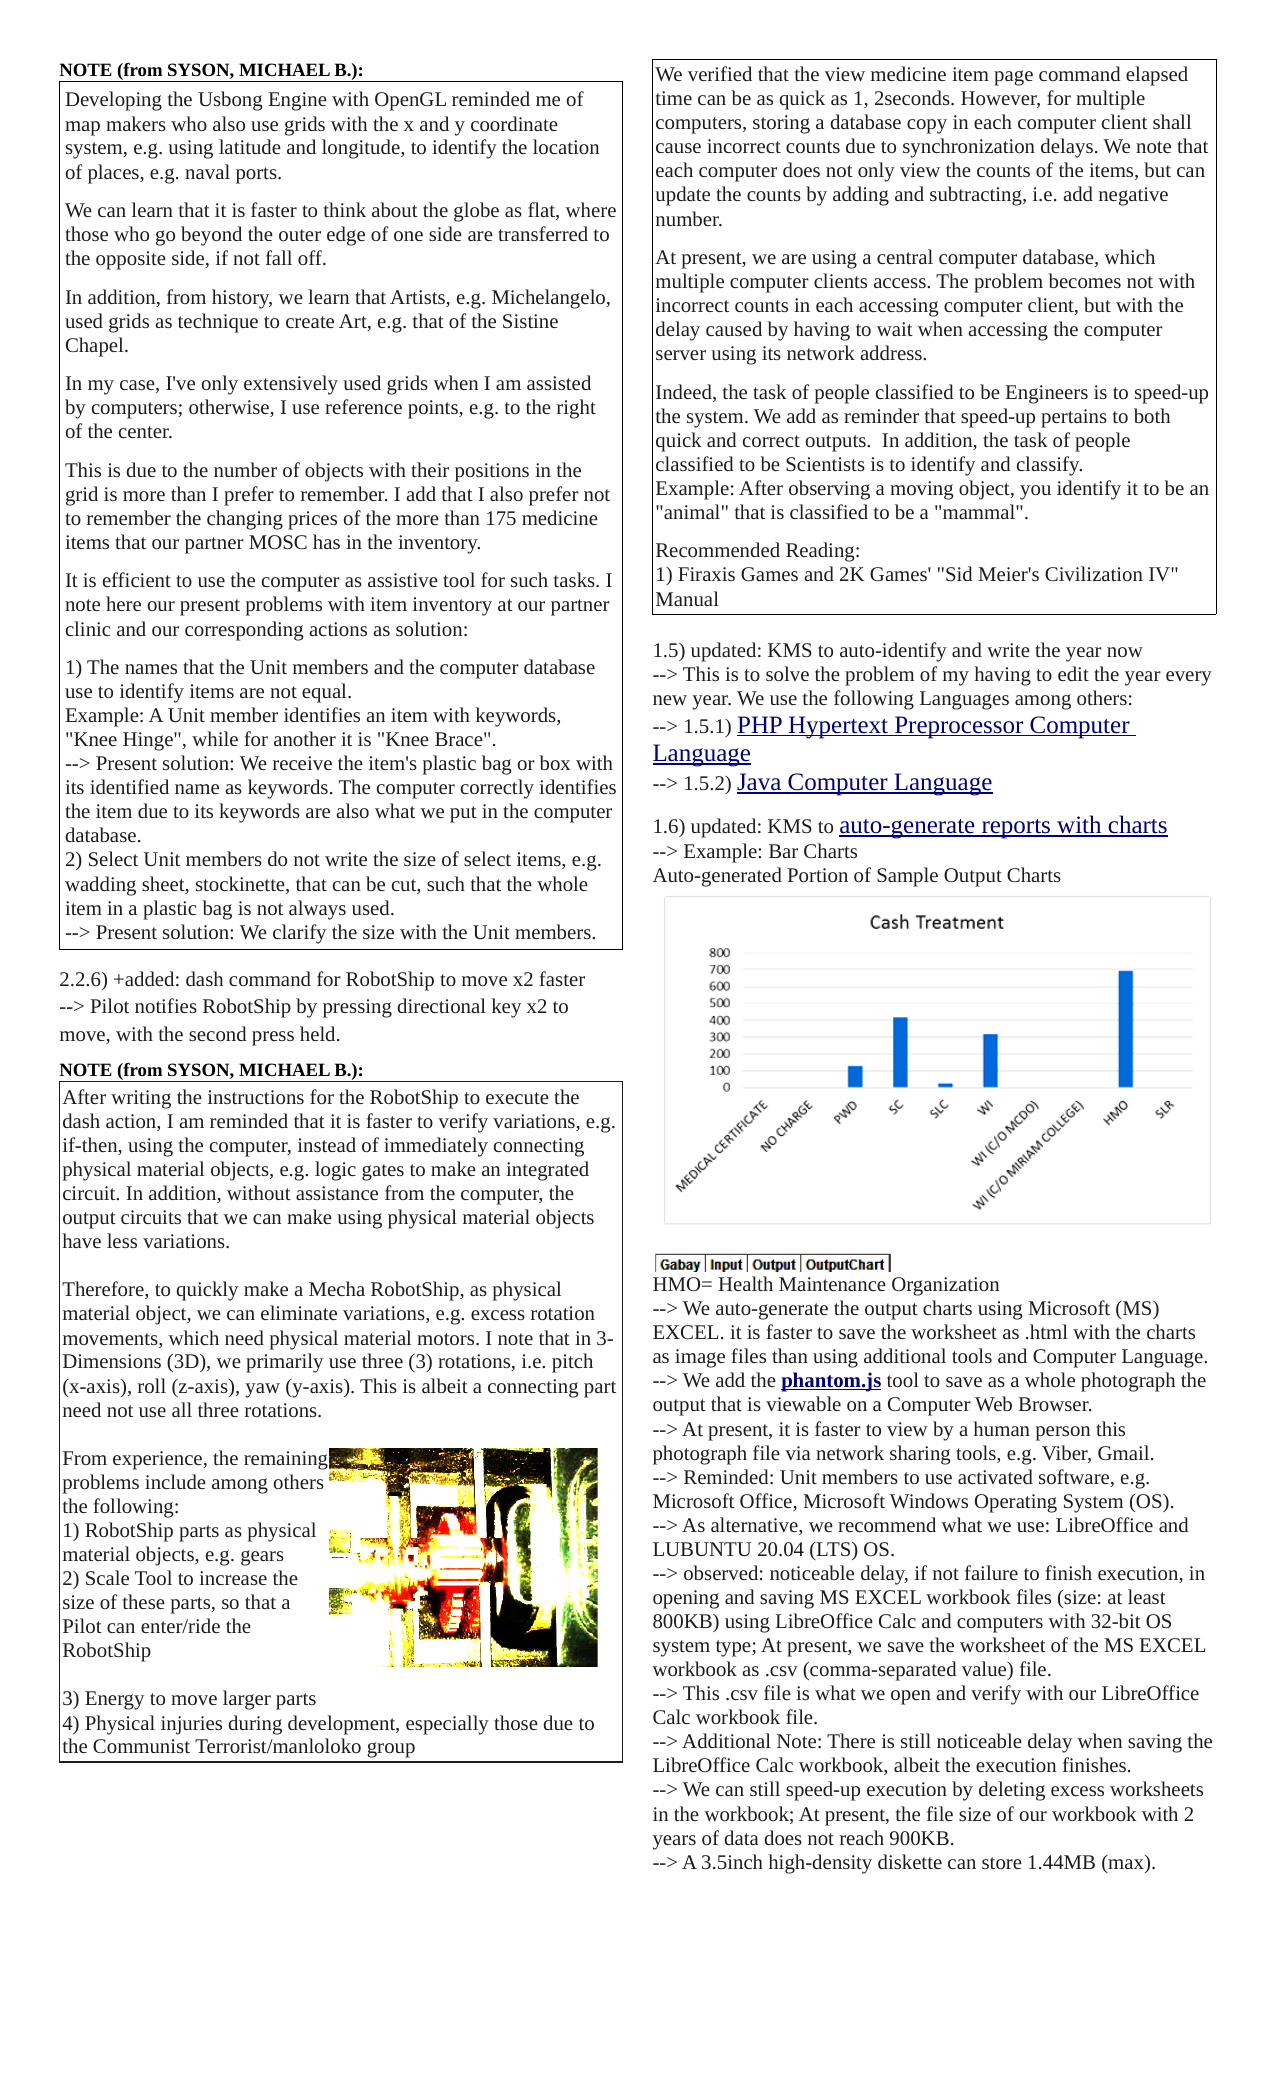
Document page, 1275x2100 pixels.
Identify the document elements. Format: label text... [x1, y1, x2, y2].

text --> Reminded: Unit members to use activated software, e.g. Microsoft Office, Microsoft Windows Operating System (OS). --> As alternative, we recommend what we use: LibreOffice and LUBUNTU 20.04 (LTS) OS. --> observed: noticeable delay, if not failure to finish execution, in opening and saving MS EXCEL workbook files (size: at least 800KB) using LibreOffice Calc and computers with 32-bit OS system type; At present, we save the worksheet of the MS EXCEL workbook as .csv (comma-separated value) file. --> This .csv file is what we open and verify with our LibreOffice Calc workbook file. --> Additional Note: There is still noticeable delay when saving the LibreOffice Calc workbook, albeit the execution finishes. [652, 1464, 1216, 1777]
text NOTE (from SYSON, MICHAEL B.): [59, 1059, 623, 1081]
text 2.2.6) +added: dash command for RobotShip to move x2 faster --> Pilot notifies RobotShip by pressing directional key x2 to move, with the second press held. [59, 967, 623, 1046]
text Auto-generated Portion of Sample Output Charts [652, 863, 1216, 887]
text --> We can still speed-up execution by deleting excess worksheets in the workbook; At present, the file size of our workbook with 2 years of data does not reach 900KB. --> A 3.5inch high-density diskette can store 1.44MB (max). [652, 1777, 1216, 1874]
table_header We verified that the view medicine item page command elapsed time can be as quick as 1, 2seconds. However, for multiple computers, storing a database copy in each computer client shall cause incorrect counts due to synchronization delays. We note that each computer does not only view the counts of the items, but can update the counts by adding and subtracting, i.e. add negative number. At present, we are using a central computer database, which multiple computer clients access. The problem becomes not with incorrect counts in each accessing computer client, but with the delay caused by having to wait when accessing the computer server using its network address. Indeed, the task of people classified to be Engineers is to speed-up the system. We add as reminder that speed-up pertains to both quick and correct outputs. In addition, the task of people classified to be Scientists is to identify and classify. Example: After observing a moving object, you identify it to be an "animal" that is classified to be a "mammal". Recommended Reading: 1) Firaxis Games and 2K Games' "Sid Meier's Civilization IV" Manual [653, 60, 1216, 613]
text 1.6) updated: KMS to auto-generate reports with charts --> Example: Bar Charts [652, 810, 1216, 863]
text --> We auto-generate the output charts using Microsoft (MS) EXCEL. it is faster to save the worksheet as .html with the charts as image files than using additional tools and Computer Language. --> We add the phantom.js tool to save as a whole photograph the output that is viewable on a Computer Web Browser. --> At present, it is faster to view by a human person this photograph file via network sharing tools, e.g. Viber, Gmail. [652, 1296, 1216, 1464]
picture [655, 887, 1213, 1272]
text --> 1.5.1) PHP Hypertext Preprocessor Computer Language [652, 710, 1216, 767]
text --> 1.5.2) Java Computer Language [652, 767, 1216, 796]
table_header Developing the Usbong Engine with OpenGL reminded me of map makers who also use grids with the x and y coordinate system, e.g. using latitude and longitude, to identify the location of places, e.g. naval ports. We can learn that it is faster to think about the globe as flat, where those who go beyond the outer edge of one side are transferred to the opposite side, if not fall off. In addition, from history, we learn that Artists, e.g. Michelangelo, used grids as technique to create Art, e.g. that of the Sistine Chapel. In my case, I've only extensively used grids when I am assisted by computers; otherwise, I use reference points, e.g. to the right of the center. This is due to the number of objects with their positions in the grid is more than I prefer to remember. I add that I also prefer not to remember the changing prices of the more than 175 medicine items that our partner MOSC has in the inventory. It is efficient to use the computer as assistive tool for such tasks. I note here our present problems with item inventory at our partner clinic and our corresponding actions as solution: 1) The names that the Unit members and the computer database use to identify items are not equal. Example: A Unit member identifies an item with keywords, "Knee Hinge", while for another it is "Knee Brace". --> Present solution: We receive the item's plastic bag or box with its identified name as keywords. The computer correctly identifies the item due to its keywords are also what we put in the computer database. 2) Select Unit members do not write the size of select items, e.g. wadding sheet, stockinette, that can be cut, such that the whole item in a plastic bag is not always used. --> Present solution: We clarify the size with the Unit members. [60, 82, 622, 949]
text 1.5) updated: KMS to auto-identify and write the year now --> This is to solve the problem of my having to edit the year every new year. We use the following Languages among others: [652, 638, 1216, 710]
text HMO= Health Maintenance Organization [652, 887, 1216, 1296]
text NOTE (from SYSON, MICHAEL B.): [59, 59, 623, 81]
table_header After writing the instructions for the RobotShip to execute the dash action, I am reminded that it is faster to verify variations, e.g. if-then, using the computer, instead of immediately connecting physical material objects, e.g. logic gates to make an integrated circuit. In addition, without assistance from the computer, the output circuits that we can make using physical material objects have less variations. Therefore, to quickly make a Mecha RobotShip, as physical material object, we can eliminate variations, e.g. excess rotation movements, which need physical material motors. I note that in 3-Dimensions (3D), we primarily use three (3) rotations, i.e. pitch (x-axis), roll (z-axis), yaw (y-axis). This is albeit a connecting part need not use all three rotations. From experience, the remaining problems include among others the following: 1) RobotShip parts as physical material objects, e.g. gears 2) Scale Tool to increase the size of these parts, so that a Pilot can enter/ride the RobotShip 3) Energy to move larger parts 4) Physical injuries during development, especially those due to the Communist Terrorist/manloloko group [60, 1082, 622, 1761]
